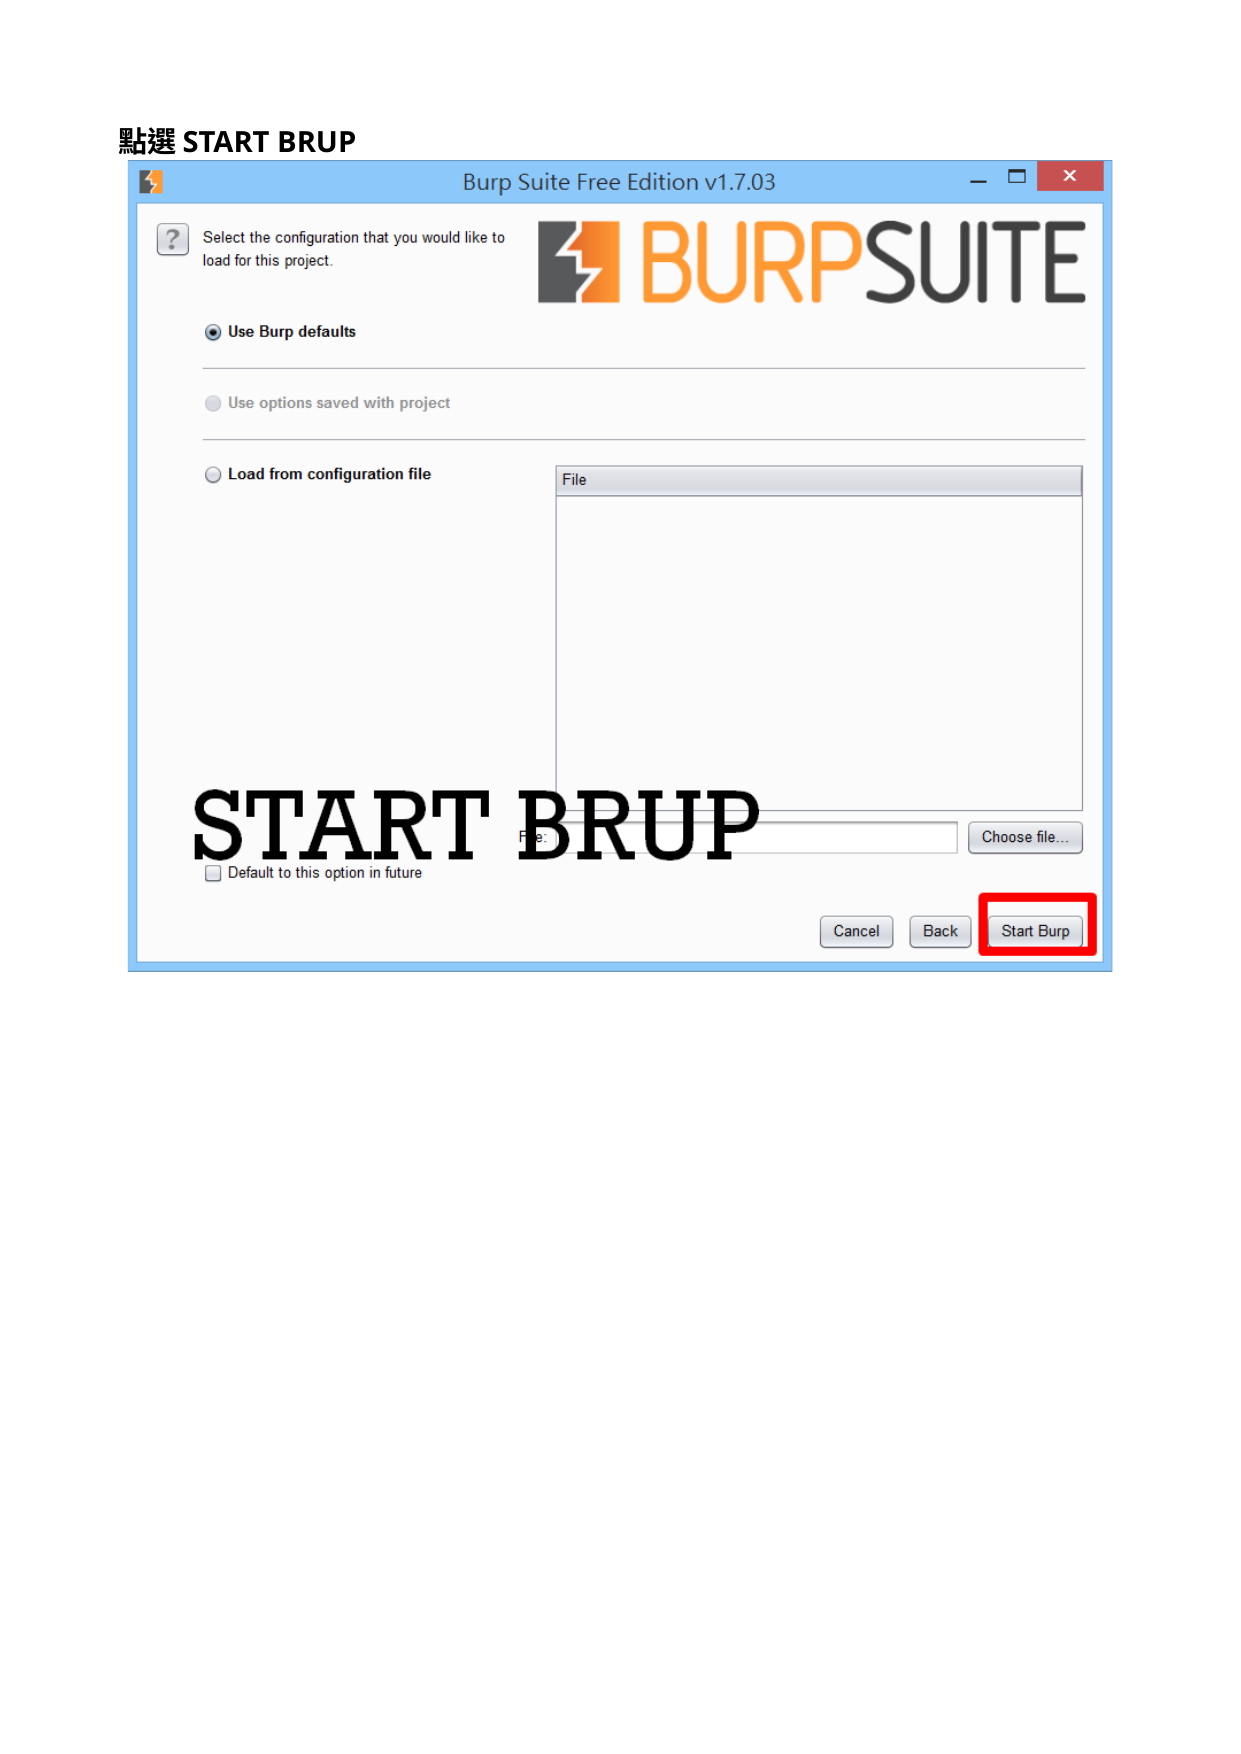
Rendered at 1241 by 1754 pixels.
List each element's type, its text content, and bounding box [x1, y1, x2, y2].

subtitle 點選START BRUP [118, 118, 1122, 161]
picture [127, 160, 1113, 972]
